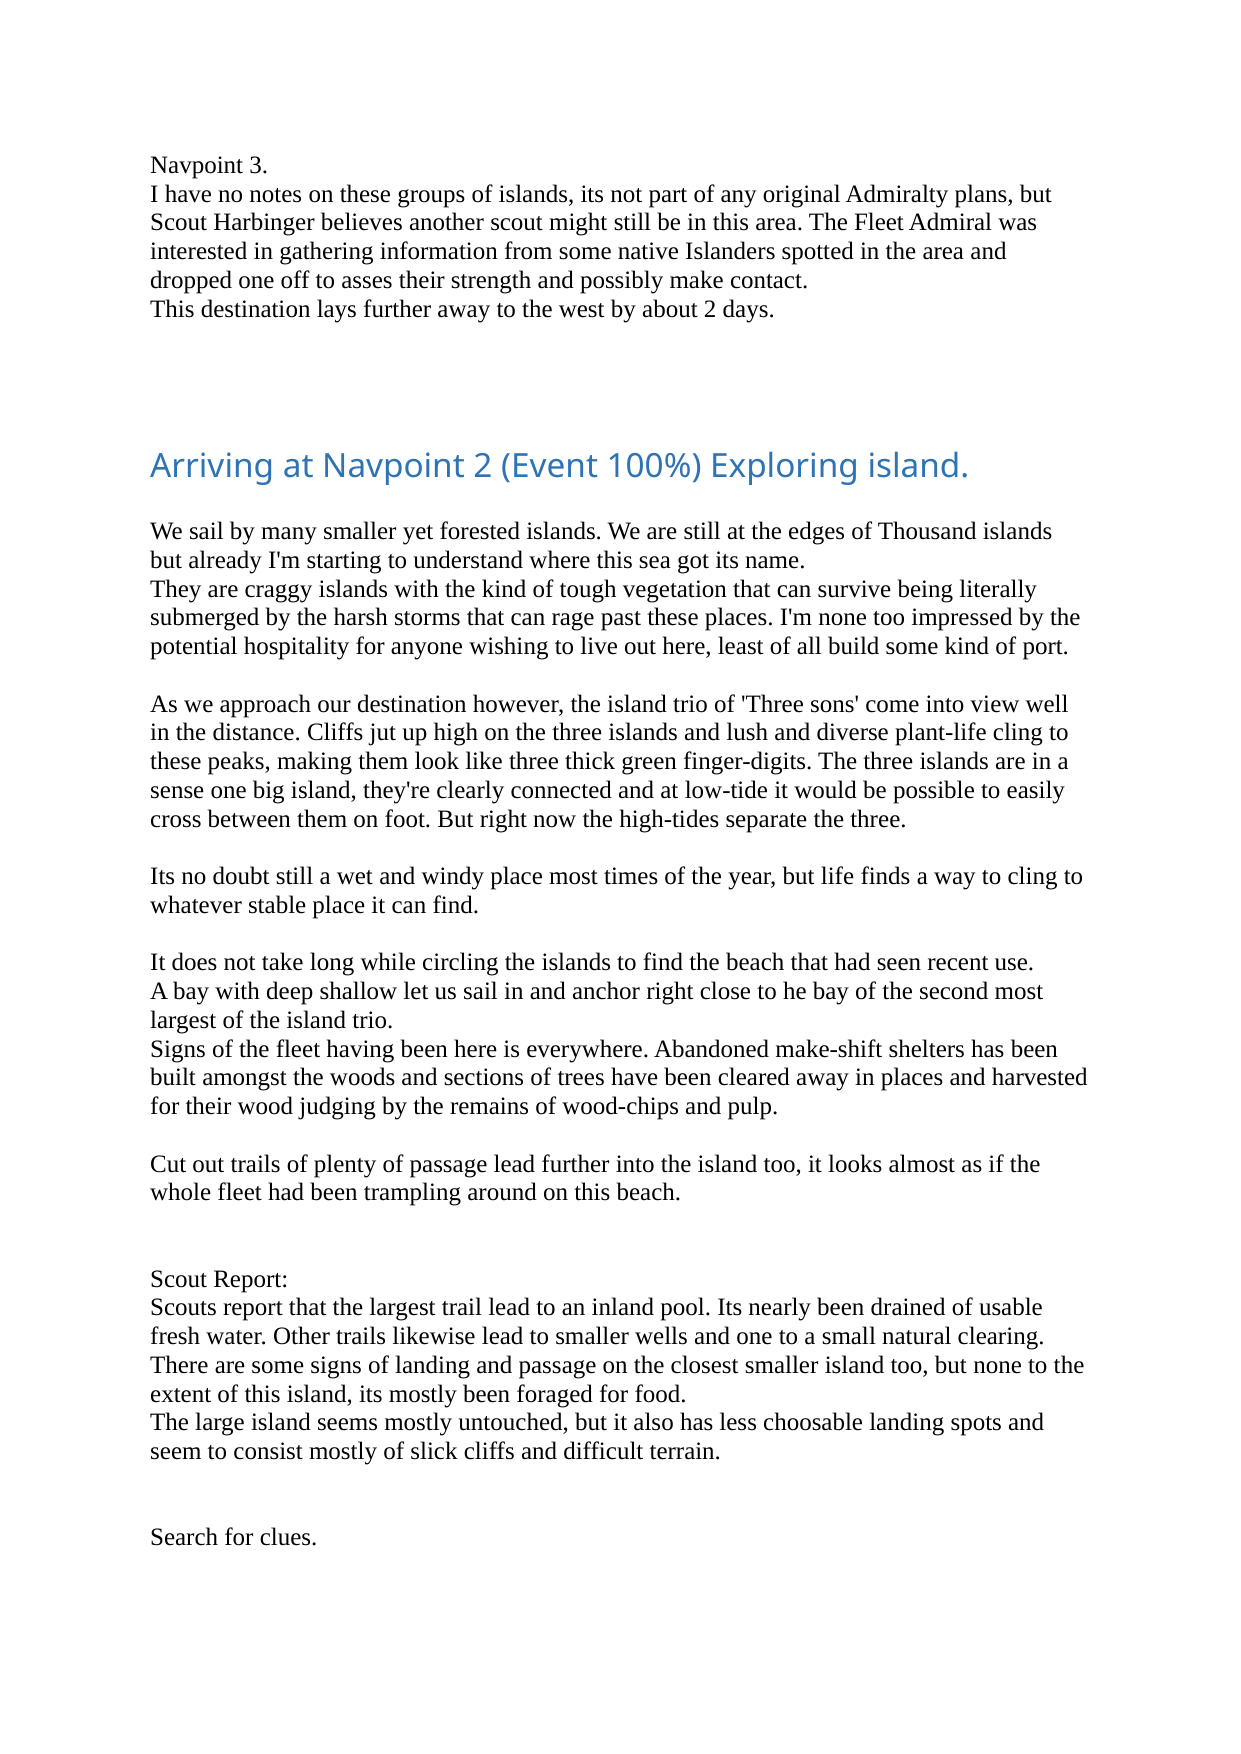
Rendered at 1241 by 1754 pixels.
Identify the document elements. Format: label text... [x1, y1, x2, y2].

text This destination lays further away to the west by about 2 days. [150, 294, 1090, 322]
text A bay with deep shallow let us sail in and anchor right close to he bay of the second most largest of the island trio. [150, 976, 1090, 1034]
text Cut out trails of plenty of passage lead further into the island too, it looks almost as if the whole fleet had been trampling around on this beach. [150, 1149, 1090, 1206]
text There are some signs of landing and passage on the closest smaller island too, but none to the extent of this island, its mostly been foraged for food. [150, 1350, 1090, 1407]
text The large island seems mostly untouched, but it also has less choosable landing spots and seem to consist mostly of slick cliffs and difficult terrain. [150, 1407, 1090, 1465]
text Scout Report: [150, 1264, 1090, 1292]
text As we approach our destination however, the island trio of 'Three sons' come into view well in the distance. Cliffs jut up high on the three islands and lush and diverse plant-life cling to these peaks, making them look like three thick green finger-digits. The three islands are in a sense one big island, they're clearly connected and at low-tide it would be possible to easily cross between them on foot. But right now the high-tides separate the three. [150, 689, 1090, 832]
text I have no notes on these groups of islands, its not part of any original Admiralty plans, but Scout Harbinger believes another scout might still be in this area. The Fleet Admiral was interested in gathering information from some native Islanders spotted in the area and dropped one off to asses their strength and possibly make contact. [150, 179, 1090, 294]
text Signs of the fleet having been here is everywhere. Abandoned make-shift shelters has been built amongst the woods and sections of trees have been cleared away in places and harvested for their wood judging by the remains of wood-chips and pulp. [150, 1034, 1090, 1120]
text We sail by many smaller yet forested islands. We are still at the edges of Thousand islands but already I'm starting to understand where this sea got its name. [150, 516, 1090, 574]
text Navpoint 3. [150, 150, 1090, 179]
text Search for clues. [150, 1522, 1090, 1551]
text They are craggy islands with the kind of tough vegetation that can survive being literally submerged by the harsh storms that can rage past these places. I'm none too impressed by the potential hospitality for anyone wishing to live out here, least of all build some kind of port. [150, 574, 1090, 660]
subtitle Arriving at Navpoint 2 (Event 100%) Exploring island. [150, 442, 1090, 487]
text Its no doubt still a wet and windy place most times of the year, but life finds a way to cling to whatever stable place it can find. [150, 861, 1090, 919]
text It does not take long while circling the islands to find the beach that had seen recent use. [150, 947, 1090, 976]
text Scouts report that the largest trail lead to an inland pool. Its nearly been drained of usable fresh water. Other trails likewise lead to smaller wells and one to a small natural clearing. [150, 1292, 1090, 1350]
